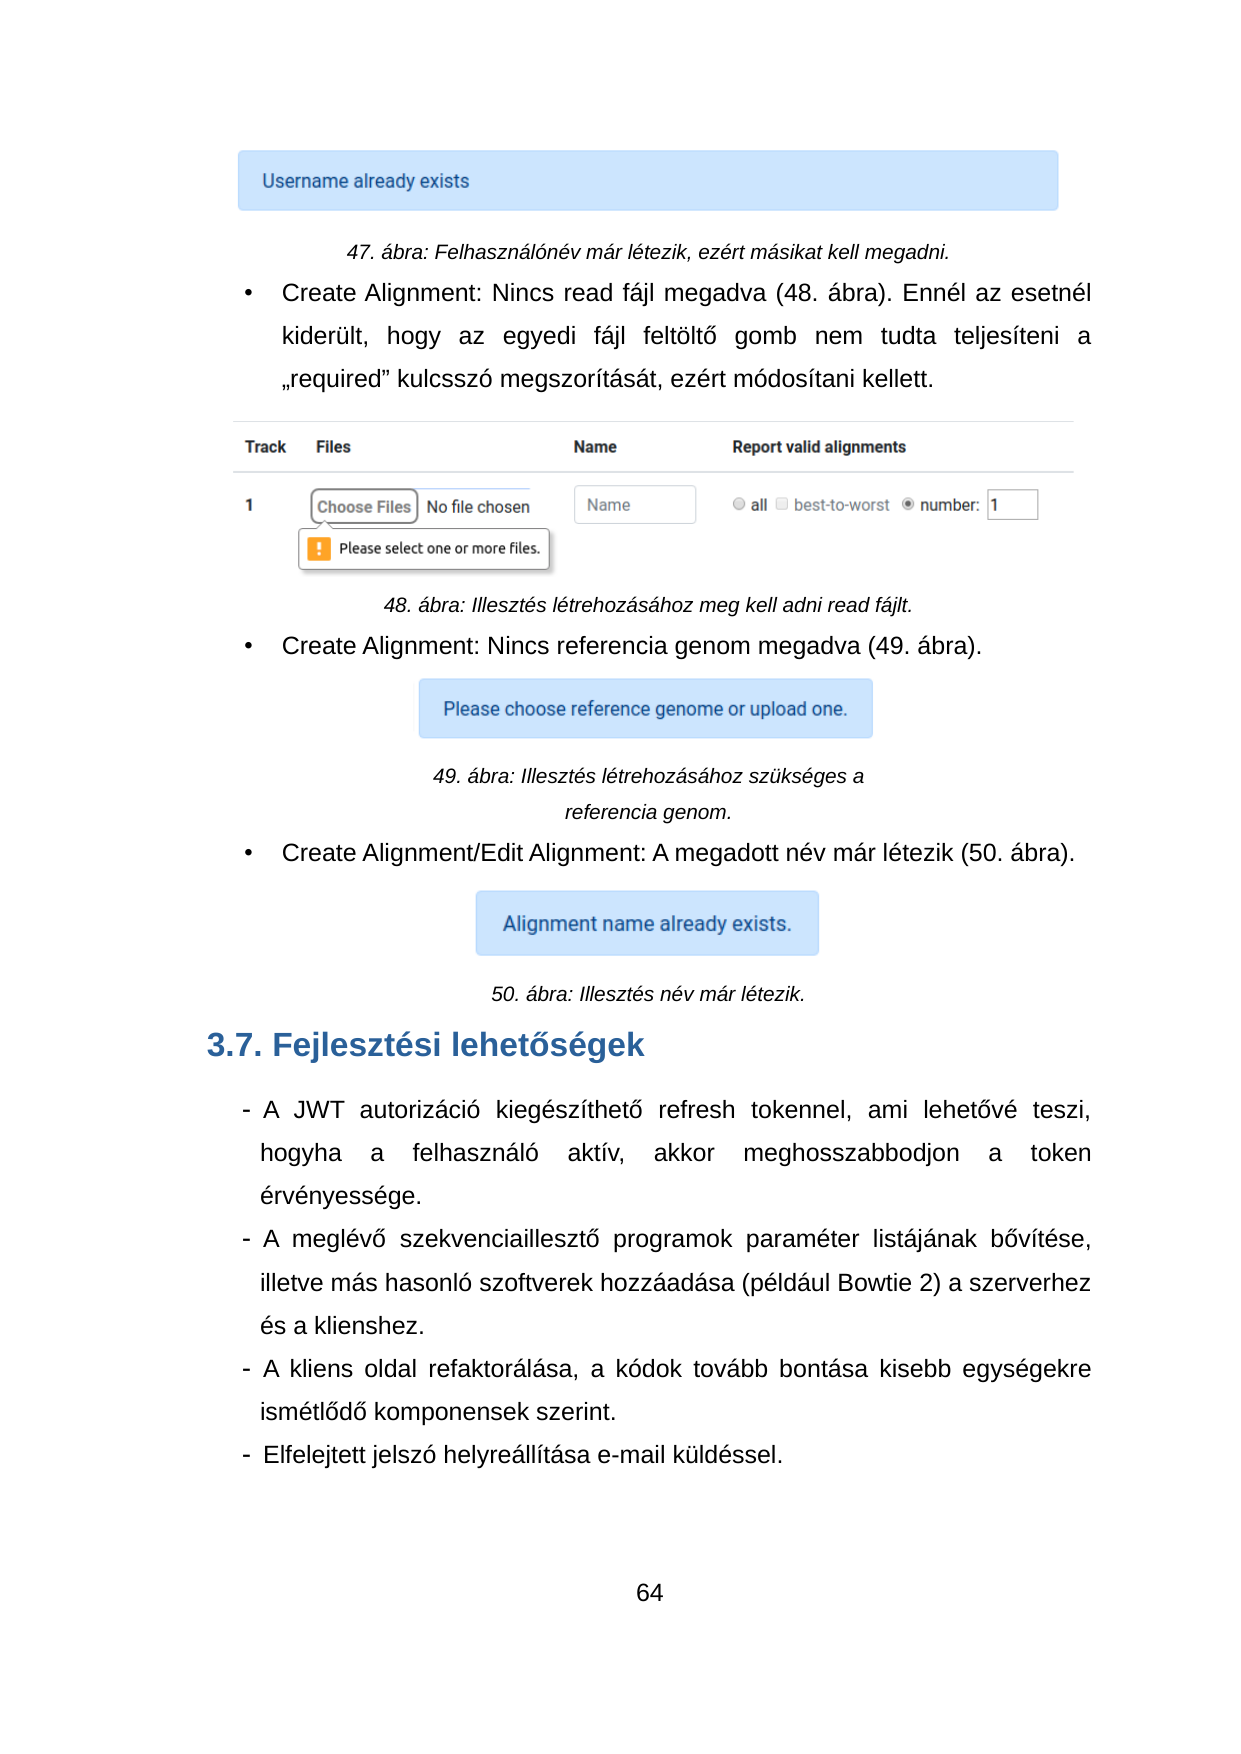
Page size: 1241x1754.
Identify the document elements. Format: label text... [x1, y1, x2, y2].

picture [225, 142, 1074, 224]
picture [225, 421, 1074, 577]
list Create Alignment: Nincs read fájl megadva (48. ábra). Ennél az esetnél kiderült, hogy az egyedi fájl feltöltő gomb nem tudta teljesíteni a „required” kulcsszó megszorítását, ezért módosítani kellett. [244, 148, 1093, 393]
picture [413, 670, 886, 748]
list A kliens oldal refaktorálása, a kódok tovább bontása kisebb egységekre ismétlődő komponensek szerint. [242, 1354, 1093, 1426]
list 47. ábra: Felhasználónév már létezik, ezért másikat kell megadni. [225, 224, 1074, 263]
list A JWT autorizáció kiegészíthető refresh tokennel, ami lehetővé teszi, hogyha a felhasználó aktív, akkor meghosszabbodjon a token érvényessége. [242, 1095, 1093, 1210]
list A meglévő szekvenciaillesztő programok paraméter listájának bővítése, illetve más hasonló szoftverek hozzáadása (például Bowtie 2) a szerverhez és a klienshez. [242, 1224, 1093, 1339]
list Create Alignment/Edit Alignment: A megadott név már létezik (50. ábra). [244, 674, 1093, 867]
text 50. ábra: Illesztés név már létezik. [472, 965, 827, 1005]
list 49. ábra: Illesztés létrehozásához szükséges a referencia genom. [413, 748, 886, 823]
subtitle Fejlesztési lehetőségek [207, 940, 1093, 1063]
list 48. ábra: Illesztés létrehozásához meg kell adni read fájlt. [225, 577, 1074, 617]
list Create Alignment: Nincs referencia genom megadva (49. ábra). [244, 407, 1093, 660]
picture [472, 879, 827, 965]
list Elfelejtett jelszó helyreállítása e-mail küldéssel. [242, 1440, 1093, 1469]
